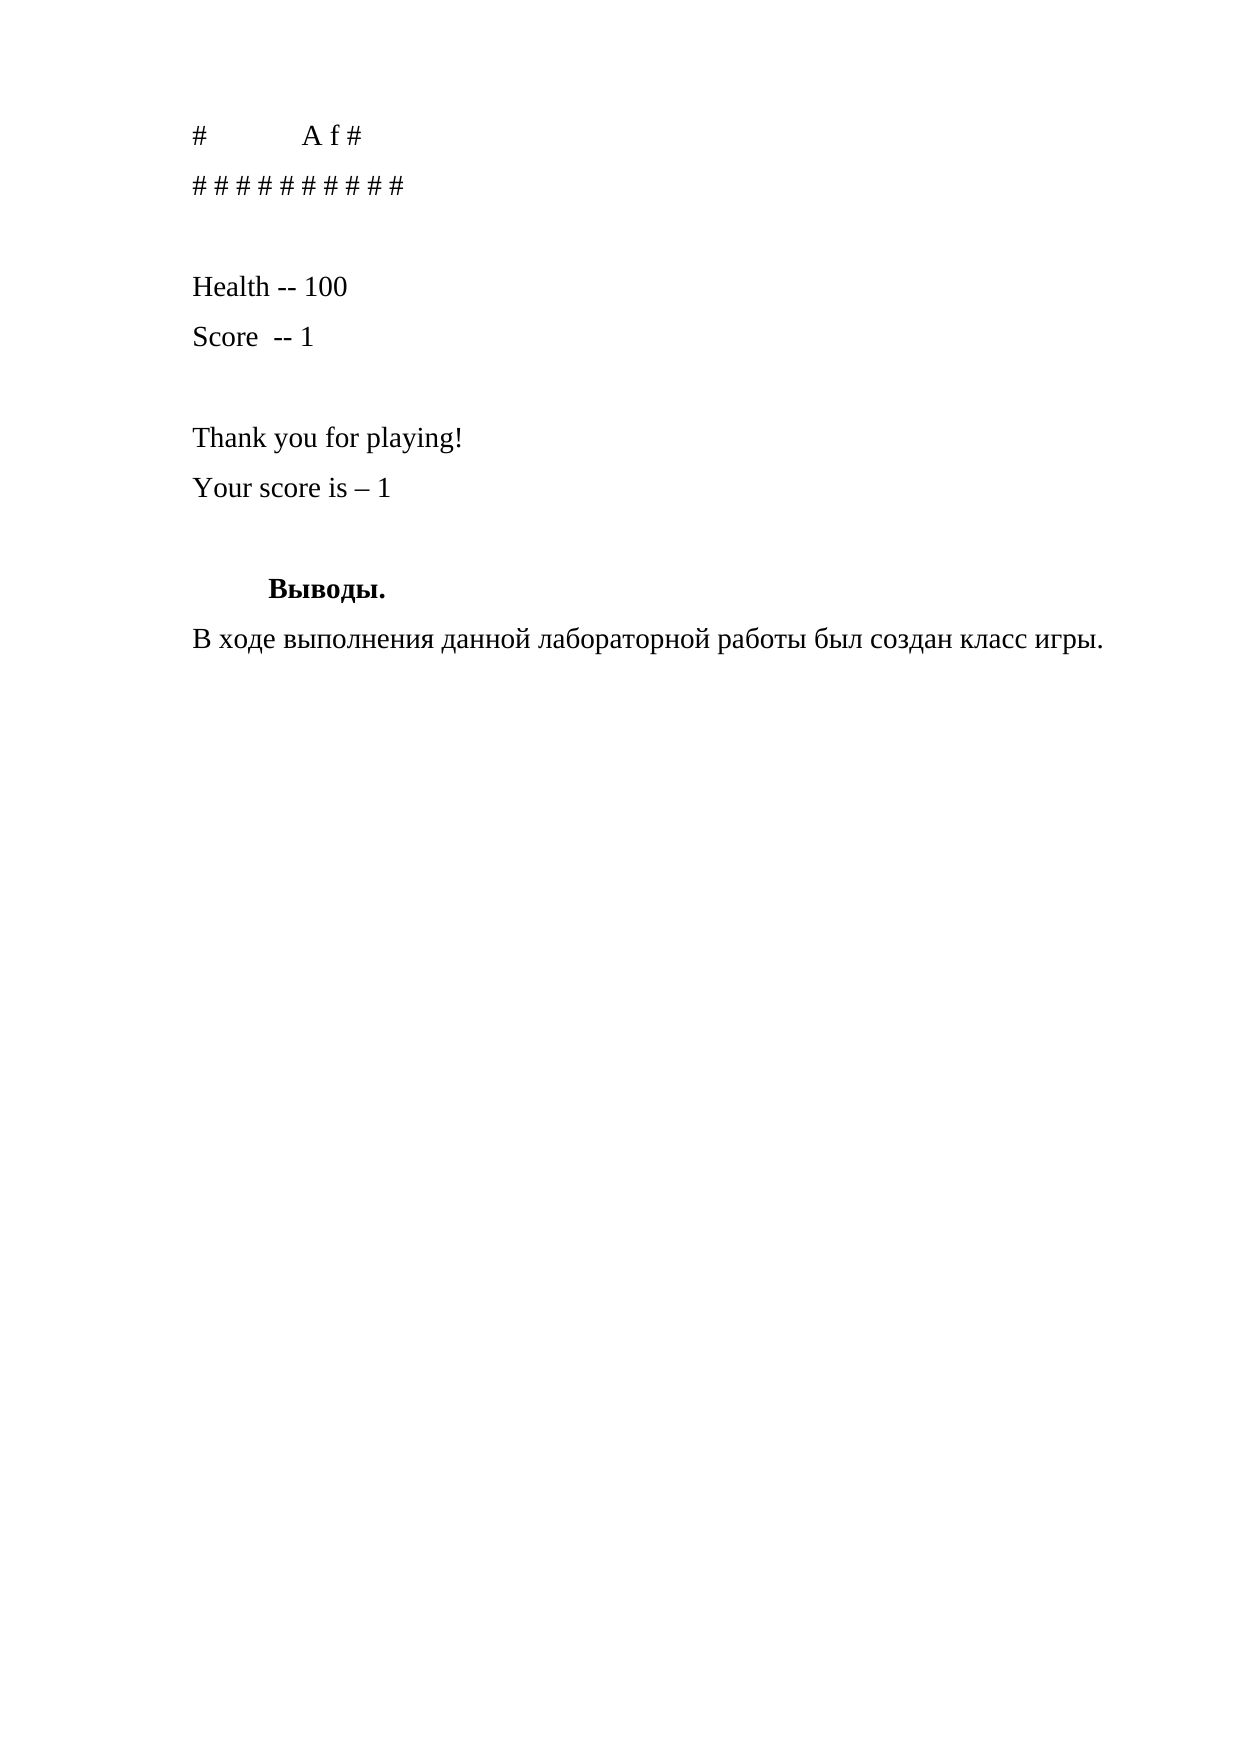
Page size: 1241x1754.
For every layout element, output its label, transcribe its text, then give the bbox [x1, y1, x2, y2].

text Score -- 1 [118, 319, 1122, 353]
text Your score is – 1 [118, 470, 1122, 504]
subtitle Выводы. [118, 571, 1122, 604]
text Thank you for playing! [118, 420, 1122, 453]
text В ходе выполнения данной лабораторной работы был создан класс игры. [118, 621, 1122, 655]
text # # # # # # # # # # [118, 168, 1122, 202]
text Health -- 100 [118, 269, 1122, 303]
text # A f # [118, 118, 1122, 152]
